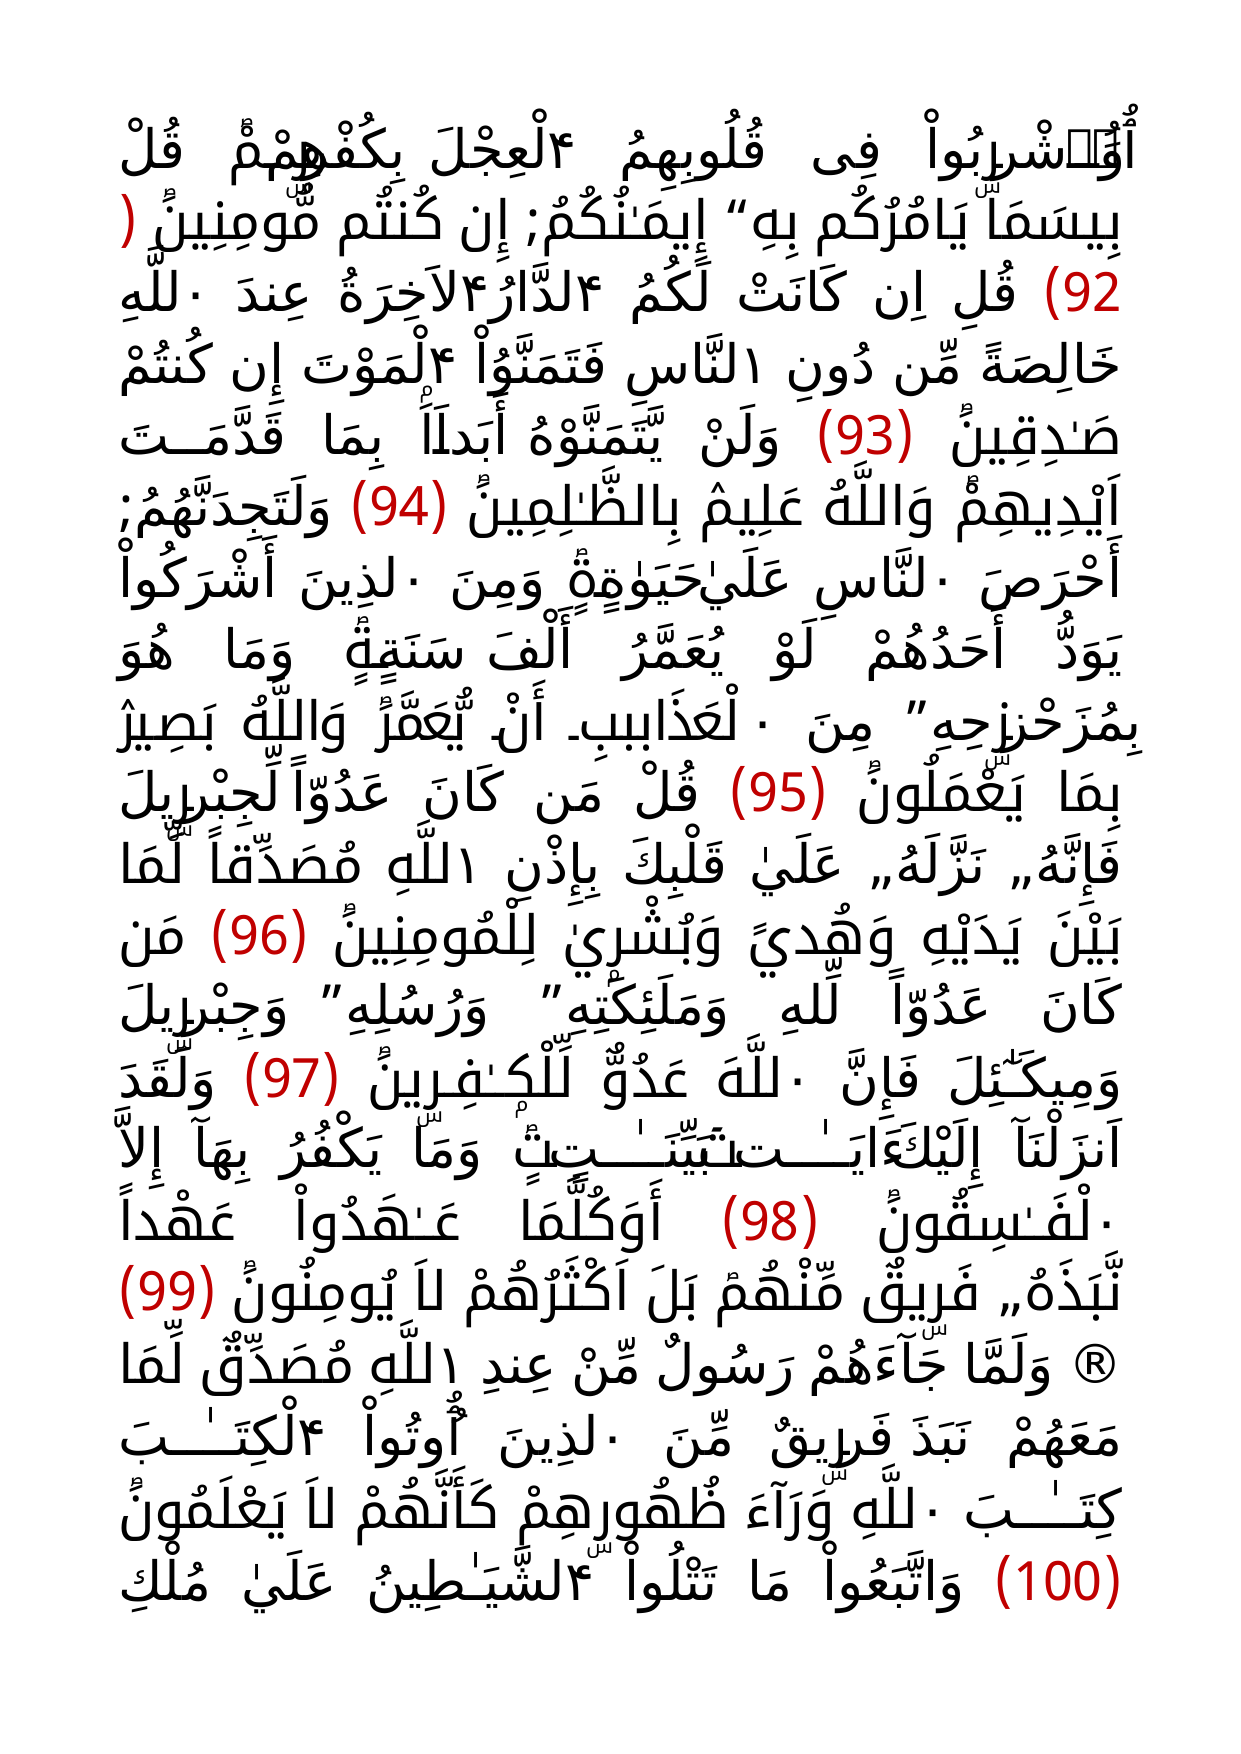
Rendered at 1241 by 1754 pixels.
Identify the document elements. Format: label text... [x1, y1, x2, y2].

text بِسْمِ ۱للَّهِ ۱لرَّحْمَـٰنِ ۱لرَّحِيمِ أَلَٓـم؋ّٓؐ ذَ؛لِژَ ۰لْكِتَــٰــبُ لاَ رَيْبَؐ فِيهِ هُديً لِّلْمُتَّقِينَ (1) ۰لذِينَ يُومِنُونَ بِالْغَيْــبِ وَيُقِيمُونَ ۰لصَّلَوٰةَ وَمِمَّا رَزَقْنَـٰهُمْ يُنفِقُونَؐ (2) وَالذِينَ يُومِنُونَ بِمَآ ٱُنزۣلَ إِلَيْژَ وَمَآ ٱُنزۣلَ مِن قَـبْلِژَ وَبِالاَخِرَةِ هُمْ يُوقِنُونَ (3) ٱُوْلَئِژَ عَلَيٰ هُديً مِّن رَّبِّهِمْؐ وَٱُوْلَئِكَ هُمُ ۴ڤْمُفْڤِحُونَؐ (4)إِنَّ ۰لذِينَ كَفَرُواْ سَوَآء٘ عَلَيْهِمُ; ءَآنذَرْتَهُمُ; أَمْ لَمْ تُنذِرْهُمْ لاَ يُومِنُونَؐ (5) خَتَمَ ۰للَّهُ عَلَيٰ قُلُوبِهِمْ وَعَلَيٰ سَمْعِهِمْؐ وَعَلَيٰٓ أَبْصۭــٰرۣهِمْ غِشَــٰوَةٌؐ وَلَهُمْ عَذَاب٘ عَظِيمٌؐ (6) وَمِنَ ۰لنَّاسِ مَنْ يَّقُولُ ءَامَنَّا بِاللَّهِ وَبِالْيَوْمِ ۱لاَخِرۣ وَمَا هُم بِمُومِنِيـنَؐ (7) يُخَــٰدِعُونَ ۰للَّهَ وَالذِينَ ءَامَنُواْؐ وَمَا يُخَــٰدِعُونَ إِلٓاَّ أَنفُسَهُمْ وَمَا يَشْعُرُونَؐ (8) فِى قُلُوبِهِم مَّرَضٌؐ فَزَادَهُمُ ۴للَّهُ مَرَضاًؐ وَلَهُمْ عَذَاببب٘ اَلِيمُۢ بِمَا كَانُواْ يُكَذِّبُونَؐ (9) وَإِذَا قِيلَ لَهُمْ لاَ تُفْسِدُواْ فِى ۱لاَرْضِ قَالُوٓاْ إِنَّمَا نَحْنُ مُصْلِحُونَؐ (10) أَلٓاَ إِنَّهُمْ هُمُ ۴لْمُفْسِدُونَ وَچَكِن لاَّ يَشْعُرُونَؐ (11) وَإِذَا قِيلَ لَهُمُ; ءَامِنُواْ كَمَآ ءَامَنَ ۰لنَّاسُ قَالُوٓاْ أَنُومِنُ كَمَآ ءَامَنَ ۰لسُّفَهَآءُؐ اَ۬لٓاَ إِنَّهُمْ هُمُ ۴لسُّفَهَآءُ وَچَكِن لاَّ يَعْلَمُونَؐ (12) وَإِذَا لَقُواْ ۴لذِينَ ءَامَنُواْ قَالُوٓاْ ءَامَنَّاؐ وَإِذَا خَلَوۣاْ اِلَيٰ شَيَـٰطِينِهِمْ قَالُوٓاْ إِنَّا مَعَكُمُ; إِنَّمَا نَحْنُ مُسْتَهْزۣءُونَؐ (13) ۰للَّهُ يَسْتَهْزۣﻯُٔ بِهِمْ وَيَمُـدُّهُمْ فِى طُـغْـيَــٰنِهِمْ يَعْمَهُونَؐ (14) ﭐُوْلَئِكَ۰لذِيـنَ "شْتَرَوُاْ ۴لضَّچَلَةَ بِالْهُدۭيٰ فَمَا رَبِحَت تِّجَــٰرَتُهُمْ وَمَا كَانُواْ مُهْتَدِينَؐ (15) ® مَثَلُهُمْ كَمَثَلِ ۱ﻟ﮲ 'سْتَوْقَدَ نَاراً فَلَمَّآ أَضَآءَتْ مَا حَوْلَهُؐ„ ذَهَــبَ ۰للَّهُ بِنُورۣهِمْ وَتَرَكَهُمْ فِى ظُلُمَــٰــتٍ لاَّ يُبْصِرُونَؐ (16) صُمّٛ بُكْم٘ عُمْيٌ فَهُمْ لاَ يَرْجِعُونَؐ (17) أَوْ كَصَيِّبٍ مِّنَ ۰لسَّمَآءِ فِيهِ ظُلُمَـٰتٌ وَرَعْدٌ وَبَرْقٌؐ يَجْعَلُونَ أَصَــٰبِعَهُمْ فِىٓ ءَاذَانِهِم مِّـنَ ۰لصَّوَ؛عِقِ حَذَرَ ۰لْمَوْتِؐ وَاللَّهُ مُحِيطٛ بِالْكۭـٰفِـرۣينَؐ (18) يَكَادُ ۴لْبَرْقُ يَخْطَفُ أَبْصَـٰرَهُمْؐ كُلَّمَآ أَضَآءَ لَهُم مَّشَوْاْ فِيهِؐ وَإِذَآ أَظْلَمَ عَلَيْهِمْ قَامُواْؐ وَلَوْ شَآءَ ۰للَّهُ لَذَهَــبَ بِسَمْعِهِمْ وَأَبْصۭـٰرۣهِمُؐ; إِنَّ ۰للَّهَ عَلَيٰ كُلِّ شَيْءٍ قَدِيرٌؐ (19) يَـٰٓأَيُّهَا ۰لنَّاسُ ۶عْبُدُواْ رَبَّكُمُ ۴ﻟ﮲ خَلَقَكُمْ وَالذِينَ مِن قَبْلِكُمْ لَعَلَّكُمْ تَتَّقُونَؐ (20) ۰ﻟ﮲ جَعَلَ لَكُمُ ۴لاَرْضَ فِرَ؛شاً وَالسَّمَآءَ بِنَآءً وَأَنزَلَ مِنَ ۰لسَّمَآءِ مَآءً فَأَخْرَجَ بِهِ” مِنَ ۰لثَّمَرَ؛تِ رۣزْقاً لَّكُمْؐ فَلاَ تَجْعَلُواْ لِلهِ أَندَاداً وَأَنتُمْ تَعْلَمُونَؐ (21) وَإِن كُنتُمْ فِى رَيْــبٍ مِّمَّا نَزَّلْنَا عَلَيٰ عَبْدِنَا فَاتُواْ بِسُورَةٍ مِّن مِّثْلِهِؐ/ وَادْعُواْ شُهَدَآءَكُم مِّن دُونِ ۱للَّهِ إِن كُنتُمْ صَـٰدِقِـينَؐ (22) فَإِن لَّمْ تَفْعَلُواْ وَلَن تَفْعَلُــواْ فَاتَّقُواْ ۴لنَّـارَ ۰لتِى وَقُودُهَا ۰لنَّاسُ وَالْحِجَارَةُؐ ٱُعِـدَّتْ لِلْكۭـٰفِـرۣينَؐ (23) وَبَشِّرۣ ۱لذِينَ ءَامَنُواْ وَعَمِلُواْ ۴ڤصَّـٰڤِحَـٰــتِ أَنَّ لَهُمْ جَنَّـٰــتٍ تَجْرۣﻯ مِن تَحْتِهَا ۰لاَنْهَــٰرُؐ كُلَّمَا رُزۣقُواْ مِنْهَا مِن ثَمَرَةٍ رّۣزْقاً قَالُواْ هَـٰذَا ۰ﻟ﮲ رُزۣقْنَا مِن قَـبْلُؐ وَٱُتُواْ بِهِ” مُتَشَـٰبِهاًؐ وَلَهُمْ فِيهَآ أَزْوَ؛جٌ مُّطَهَّرَةٌؐ وَهُمْ فِيهَا خَـٰلِدُونَؐ (24) © إِنَّ ۰للَّهَ لاَ يَسْتَحْـىِ“ أَنْ يَّضْرۣبَ مَثَلًا مَّا بَعُوضَةً فَمَا فَوْقَهَاؐ فَأَمَّا ۰لذِينَ ءَامَنُواْ فَيَعْلَمُونَ أَنَّهُ ۴لْحَقُّ مِن رَّبِّهِمْؐ وَأَمَّا ۰لذِينَ كَفَرُواْ فَيَقُولُونَ مَاذَآ أَرَادَ ۰للَّهُ بِهَـٰذَا مَثَلًؐا يُضِلُّ بِهِ” كَثِيراً وَيَهْدِى بِهِ” كَثِيراًؐ وَمَا يُضِلُّ بِهِ“ إِلاَّ ۰لْفَــٰسِقِينَ (25) ۰لذِيـنَ يَنقُضُونَ عَهْدَ ۰للَّهِ مِنۢ بَعْدِ مِيثَـٰقِهِ” وَيَقْطَعُونَ مَآ أَمَرَ۰للَّهُ بِهِ“ أَنْ يُّوصَلَ وَيُفْسِدُونَ فِى ۱لاَرْضِؐ ﭐُوْلَئِكَ هُمُ ۴لْخَــٰسِرُونَؐ (26) كَيْفَ تَكْفُرُونَ بِاللَّهِ وَكُنتُمُ; أَمْوَ؛تاً فَأَحْيۭاكُمْ ثُمَّ يُمِيتُكُمْؐ ثُمَّ يُحْيِيكُمْ ثُمَّ إِلَيْهِ تُرْجَعُونَؐ (27) هُوَ ۰ﻟ﮲ خَلَقَ لَكُم مَّا فِى ۱لاَرْضِ جَمِيعاًؐ ثُمَّ "سْتَوۭيٰٓ إِلَي ۰لسَّمَآءِ فَسَوّۭيٰهُنَّ سَبْعَ سَمَــٰوَ؛تٍؐ وَهُوَ بِكُلِّ شَيْءٖ عَلِيمٌؐ (28) وَإِذْ قَالَ رَبُّكَ لِلْمَلَئِكَةِ إِنِّـﻰ جَاعِلٌ فِى ۱لاَرْضِ خَلِيفَةًؐ قَالُوٓاْ أَتَجْعَلُ فِيهَا مَنْ يُّفْسِدُ فِيهَا وَيَسْفِكُ ۴لدِّمَآءَ وَنَحْنُ نُسَبِّحُ بِحَمْدِكَ وَنُقَدِّسُ لَكَؐ قَالَ إِنِّيَ أَعْلَمُ مَا لاَ تَعْلَمُونَؐ (29) وَعَلَّمَ ءَادَمَ ۰لاَسْمَآءَ كُلَّهَا ثُمَّ عَرَضَهُمْ عَلَي ۰لْمَلَئِكَةِ فَقَالَ أَنۢبِـُٔونِـى بِأَسْمَآءِ هَـٰٓؤُلٓاَءِ ان كُنتُمْ صَـٰدِقِينَؐ (30) قَالُواْ سُبْحَــٰنَكَ لاَ عِلْمَ لَنَآ إِلاَّ مَا عَلَّمْتَنَآ إِنَّكَ أَنتَ ۰لْعَلِيمُ ۴لْحَكِيمُؐ (31) قَالَ يَـٰٓــَٔادَمُ أَنۢبِـيؔهُم بِأَسْمَآئِهِمْؐ فَلَمَّآ أَنۢبَأَهُم بِأَسْمَآئِهِمْ قَالَ أَلَمَ اَقُل لَّكُمُ; إِنِّيَ أَعْلَمُ غَيْــبَ ۰لسَّمَـٰوَ؛تِ وَالاَرْضِ وَأَعْلَمُ مَا تُبْدُونَ وَمَا كُنتُمْ تَكْتُمُونَؐ (32) ® وَإِذْ قُلْنَا لِلْمَلَئِكَةِ ۹سْجُدُواْ ءَلِادَمَ فَسَجَدُوٓاْؐ إِلٓاَّ إِبْلِيسَ أَبۭيٰ وَاسْتَكْبَرَ وَكَانَ مِنَ ۰لْكۭـٰفِرۣينَؐ (33) وَقُلْنَا يَـٰٓــَٔادَمُ ۶سْكُنَ اَنــتَ وَزَوْجُكَ ۰لْجَنَّةَ وَكُلاَ مِنْهَا رَغَداٗ حَيْــثُ ﺷِﻴْٔـﺘُـمَاؐ وَلاَ تَقْرَبَا هَـٰذِهِ ۱لشَّجَرَةَ فَتَكُونَا مِنَ ۰لظَّـٰلِمِينَؐ (34) فَأَزَلَّهُمَا ۰لشَّيْطَـٰنُ عَنْهَا فَأَخْرَجَهُمَا مِمَّا كَانَا فِيهِؐ وَقُلْنَا "هْبِطُواْؐ بَعْضُكُمْ لِبَعْـضٖ عَدُوٌّؐ وَلَكُمْ فِى ۱لاَرْضِ مُسْتَقَرٌّ وَمَتَــٰع٘ اِلَيٰ حِينٍؐ (35) فَتَلَقّۭيٰٓ ءَادَمُ مِن رَّبِّهِ” كَلِمَـٰــتٍ فَتَابببَ عَلَيْهِؐ إِنَّهُ„ هُوَ ۰لتَّوَّابُ ۴لرَّحِيمُؐ (36) قُلْنَا "هْبِطُواْ مِنْهَا جَمِيعاًؐ فَإِمَّا يَاتِيَنَّكُم مِّنِّى هُديً فَمَن تَبِعَ هُدۭايَ فَلاَ خَوْف٘ عَلَيْهِمْ وَلاَ هُمْ يَحْزَنُونَؐ (37) وَالذِينَ كَفَرُواْ وَكَذَّبُواْ بِـَٔايَـٰتِنَآ ٱُوْلَئِكَ أَصْحَــٰــبُ ۴لنّۭارۣ هُمْ فِيهَا خَـٰلِدُونَؐ (38) يَــٰبَنِىٓ إِسْرَآءِيلَ ۸ذْكُرُواْ نِعْمَتِـيَ ۰لتِىٓ أَنْعَمْـتُ عَلَيْكُمْ وَأَوْفُواْ بِعَهْدِﻯٓ ٱُوفِ بِعَهْدِكُمْ وَإِيَّـٰيَ فَارْهَبُونِؐ (39) وَءَامِنُواْ بِمَآ أَنزَلْــتُ مُصَدِّقاً لِّمَا مَعَكُمْ وَلاَ تَكُونُوٓاْ أَوَّلَ كَافِرۣۢ بِهِؐ/ وَلاَ تَشْتَرُواْ بِـَٔايَـٰتِى ثَمَناً قَلِيلًا وَإِيَّـٰيَ فَاتَّقُونِؐ (40) ¥ وَلاَ تَلْبِسُواْ ۴لْحَقَّ بِالْبَـٰطِلِ وَتَكْتُمُواْ ۴لْحَقَّ وَأَنتُمْ تَعْلَمُونَؐ (41) وَأَقِيمُواْ ۴لصَّلَوٰةَ وَءَاتُواْ ۴لزَّكَوٰةَؐ وَارْكَعُواْ مَعَ ۰لرَّ؛كِعِينَؐ (42) أَتَامُرُونَ ۰لنَّاسَ بِالْبِرّۣ وَتَنسَوْنَ أَنفُسَكُمْ وَأَنتُمْ تَتْلُونَ ۰لْكِتَــٰــبَؐ أَفَلاَ تَعْقِلُونَؐ (43) وَاسْتَعِينُواْ بِالصَّبْرۣ وَالصَّلَوٰةِؐ وَإِنَّهَا لَكَبِيرَة٘ اِلاَّ عَلَي ۰لْخَــٰشِعِيـنَ (44) ۰لذِينَ يَظُنُّونَ أَنَّهُم مُّچَقُواْ رَبِّهِمْ وَأَنَّهُمُ; إِلَيْهِ رَ؛جِعُونَؐ (45) يَـٰبَنِىٓ إِسْرَآءِيلَ ۸ذْكُرُواْ نِعْمَتِيَ ۰لتِىٓ أَنْعَمْــتُ عَلَيْكُمْ وَأَنِّـى فَضَّلْتُكُمْ عَلَي ۰لْعَــٰلَمِينَؐ (46) وَاتَّقُواْ يَوْماً لاَّ تَجْزۣى نَفْس٘ عَن نَّفْسٍ شَيْــٔاً وَلاَ يُقْبَلُ مِنْهَا شَفَــٰعَةٌ وَلاَ يُوخَذُ مِنْهَا عَدْلٌ وَلاَ هُمْ يُنصَرُونَؐ (47) وَإِذْ نَجَّيْنَـٰكُم مِّـنَ —الِ فِرْعَوْنَ يَسُومُونَكُمْ سُوٓءَ ۰لْعَذَابببِ يُذَبِّحُونَ أَبْنَآءَكُمْ وَيَسْتَحْيُونَ نِسَآءَكُمْؐ وَفِى ذَ؛لِكُم بَلٓاَءٌ مِّن رَّبِّكُمْ عَظِيمٌؐ (48) وَإِذْ فَرَقْنَا بِكُمُ ۴ڤْبَحْرَ فَأَنجَيْنَـٰكُمْ وَأَغْرَقْنَآ ءَالَ فِرْعَوْنَ وَأَنتُمْ تَنظُرُونَؐ (49) وَإِذْ وَ؛عَدْنَا مُوسۭيٰٓ أَرْبَعِينَ لَيْلَةً ثُمَّ "تَّخَذتُّمُ ۴لْعِجْلَ مِنۢ بَعْدِهِ” وَأَنتُمْ ظَـٰلِمُونَؐ (50) ثُمَّ عَفَوْنَا عَنكُم مِّنۢ بَعْدِ ذَ؛لِكَ لَعَلَّكُمْ تَشْكُرُونَؐ (51) وَإِذَ —اتَيْنَا مُوسَي ۰لْكِتَــٰــبَؐ وَالْفُرْقَانَ لَعَلَّكُمْ تَهْتَدُونَؐ (52) ® وَإِذْ قَالَ مُوسۭيٰ لِقَوْمِهِ” يَـٰقَوْمِ إِنَّكُمْ ظَلَمْتُمُ; أَنفُسَكُم بِاتِّخَاذِكُمُ ۴لْعِجْلَ فَتُوبُوٓاْ إِلَيٰ بَارۣئِكُمْ فَاقْتُلُوٓاْ أَنفُسَكُمْؐ ذَ؛لِكُمْ خَيْرٌ لَّكُمْ عِندَ بَارۣئِكُمْؐ فَتَابببَ عَلَيْكُمُؐ; إِنَّهُ„ هُوَ ۰لتَّوَّابببُ ۴لرَّحِيمُؐ (53) وَإِذْ قُلْتُمْ يَـٰمُوسۭيٰ لَن نُّومِنَ لَكَ حَتَّيٰ نَرَي ۰للَّهَ جَهْرَةً فَأَخَذَتْكُمُ ۴لصَّـٰعِقَةُ وَأَنتُمْ تَنظُرُونَؐ (54) ثُمَّ بَعَثْنَــٰكُم مِّنۢ بَعْدِ مَوْتِكُمْ لَعَلَّكُمْ تَشْكُرُونَؐ (55) وَظَلَّلْنَا عَلَيْكُمُ ۴لْغَمَـٰمَ وَأَنزَلْنَا عَلَيْكُمُ ۴لْمَنَّ وَالسَّلْوۭيٰؐ كُلُواْ مِن طَيِّبَــٰــتِ مَا رَزَقْنَـٰكُمْؐ وَمَا ظَلَمُونَاؐ وَچَكِــن كَانُوٓاْ أَنفُسَهُمْ يَظْلِمُونَؐ (56) وَإِذْ قُلْنَا ۸دْخُلُواْ هَـٰذِهِ ۱لْقَرْيَةَ فَكُلُواْ مِنْهَا حَيْثُ شِيؔتُمْ رَغَداً وَادْخُلُواْ ۴لْبَابببَ سُجَّداً وَقُولُواْ حِطَّةٌ يُغْفَرْ لَكُمْ خَطَـٰيۭـٰكُمْؐ وَسَنَزۣيدُ ۴ڤْمُحْسِنِينَؐ (57) فَبَدَّلَ ۰لذِينَ ظَلَمُواْ قَوْلٗا غَيْرَ ۰ﻟ﮲ قِيلَ لَهُمْ فَأَنزَلْنَا عَلَي ۰لذِينَ ظَلَمُواْ رۣجْزاً مِّنَ ۰لسَّمَآءِ بِمَا كَانُواْ يَفْسُقُونَؐ (58) © وَإِذِ 'سْتَسْقۭيٰ مُوسۭيٰ لِقَوْمِهِ” فَقُلْنَا "ضْرۣب بِّعَصَاكَ ۰لْحَجَـرَؐ فَانفَجَرَتْ مِنْهُ èثْنَتَا عَشْرَةَ عَيْناًؐ قَدْ عَلِمَ كُلُّ ٱُنَاسٍ مَّشْرَبَهُمْؐ كُلُواْ وَاشْرَبُواْ مِن رّۣزْقِ ۱للَّهِؐ وَلاَ تَعْثَوْاْ فِى ۱لاَرْضِ مُفْسِدِينَؐ (59) وَإِذْ قُلْتُمْ يَـٰمُوسۭيٰ لَن نَّصْبِرَ عَلَيٰ طَعَامٍ وَ؛حِدٍ فَادْعُ لَنَا رَبَّكَ يُخْرۣجْ لَنَا مِمَّا تُنۢبِــتُ ۴لاَرْضُ مِنۢ بَقْلِهَا وَقِثَّآئِهَا وَفُومِهَا وَعَدَسِهَا وَبَصَلِهَاؐ قَالَ أَتَسْتَبْدِلُونَ۰ﻟ﮲ هُوَ أَدْنۭيٰ بِاﻟ﮲ هُوَ خَيْر٘ؐ 'هْبِطُواْ مِصْراً فَإِنَّ لَكُم مَّا سَأَلْتُمْؐ وَضُرۣبَــتْ عَلَيْهِمُ ۴لذِّلَّةُ وَالْمَسْكَنَةُ وَبَآءُو بِغَضَــبٍ مِّنَ ۰للَّهِؐ ذَ؛لِكَ بِأَنَّهُمْ كَانُواْ يَكْفُرُونَ بِـَٔايَــٰــتِ ۱للَّهِ وَيَقْتُلُونَ ۰لنَّبِيٓــٕﯧنَ بِغَيْرۣ ۱لْحَقﱢّؐ ذَ؛لِكَ بِمَا عَصَواْ وَّكَانُواْ يَعْتَدُونَؐ (60) إِنَّ ۰لذِينَ ءَامَنُواْ وَالذِينَ هَادُواْ وَالنَّصَـٰرۭيٰ وَالصَّـٰبِينَ مَنَ —امَنَ بِاللَّهِ وَالْيَوْمِ ۱لاَخِرۣ وَعَمِلَ صَـٰڤِحاً فَلَهُمُ; أَجْرُهُمْ عِندَ رَبِّهِمْ وَلاَ خَوْف٘ عَلَيْهِمْ وَلاَ هُمْ يَحْزَنُونَؐ (61) وَإِذَ اَخَذْنَا مِيثَـــٰقَكُمْ وَرَفَعْنَا فَوْقَكُمُ ۴لطُّورَؐ خُذُواْ مَآ ءَاتَيْنَـٰكُم بِقُوَّةٍ وَاذْكُرُواْ مَا فِيهِ لَعَلَّكُمْ تَتَّقُونَؐ (62) ثُمَّ تَوَلَّيْتُم مِّنۢ بَعْدِ ذَ؛لِكَؐ فَلَوْلاَ فَضْلُ ۴للَّهِ عَلَيْكُمْ وَرَحْمَتُهُ„ لَكُنتُم مِّنَ ۰لْخَــٰسِرۣينَؐ (63) وَلَقَدْ عَلِمْتُمُ ۴لذِينَ "عْتَدَوْاْ مِنكُمْ فِى ۱لسَّبْــتِ فَقُلْنَا لَهُمْ كُونُواْ قِرَدَةٗ خَـٰسِـِٕينَؐ (64) فَجَعَلْنَـٰهَا نَكَـٰلًا لِّمَا بَيْنَ يَدَيْهَا وَمَا خَلْفَهَا وَمَوْعِظَةً لِّلْمُتَّقِينَؐ (65) ® وَإِذْ قَالَ مُوسۭيٰ لِقَوْمِهِ“ إِنَّ ۰للَّهَ يَامُرُكُمُ; أَن تَذْبَحُواْ بَقَرَةًؐ قَـالُوٓاْ أَتَتَّخِذُنَا هُزُؤاًؐ قَالَ أَعُوذُ بِاللَّهِ أَنَ اَكُونَ مِنَ ۰لْجَــٰهِلِينَؐ (66)قَالُواْ ۶دْعُ لَنَا رَبَّژَ يُبَيِّن لَّنَا مَا هِيَؐ قَالَ إِنَّهُ„ يَقُولُ إِنَّهَا بَقَرَةٌ لاَّ فَارۣضٌ وَلاَ بِكْر٘ؐ عَوَانٛ بَيْنَ ذَ؛لِژَؐ فَافْعَلُواْ مَا تُومَرُونَؐ (67) قَالُواْ ۶دْعُ لَنَا رَبَّژَ يُبَيِّن لَّنَا مَا لَوْنُهَاؐ قَالَ إِنَّهُ„ يَقُولُ إِنَّهَا بَقَرَةٌ صَفْرَآءُ فَاقِعٌ لَّوْنُهَاؐ تَسُرُّ ۴لنَّــٰظِرۣينَؐ (68) قَالُواْ ۶دْعُ لَنَا رَبَّژَ يُبَيِّن لَّنَا مَا هِيَ إِنَّ ۰لْبَقَرَ تَشَــٰبَهَ عَلَيْنَا وَإِنَّآ إِن شَآءَ ۰للَّهُ لَمُهْتَدُونَؐ (69) قَالَ إِنَّهُ„ يَقُولُ إِنَّهَا بَقَرَةٌ لاَّ ذَلُولٌ تُثِيرُ ۴لاَرْضَ وَلاَ تَسْقِى ۱لْحَرْثثثَؐ مُسَلَّمَةٌ لاَّ شِيَةَ فِيهَاؐ قَالُواْ ۴چَـنَ جِيؔــتَ بِالْحَقﱢّؐ فَذَبَحُوهَا وَمَا كَادُواْ يَفْعَلُونَؐ (70) وَإِذْ قَتَلْتُمْ نَفْساً فَادَّ؛رَﹻتُمْ فِيهَاؐ وَاللَّهُ مُخْرۣجٌ مَّا كُنتُمْ تَكْتُمُونَؐ (71) فَقُلْنَا "ضْرۣبُوهُ بِبَعْضِهَاؐ كَذَ؛لِژَ يُحْىِ ۱للَّهُ ۴لْمَوْتۭيٰ وَيُرۣيكُمُ; ءَايَــٰتِهِ” لَعَلَّكُمْ تَعْقِلُونَؐ (72) ثُمَّ قَسَــتْ قُلُوبُكُم مِّنۢ بَعْدِ ذَ؛لِژَ فَهِيَ كَالْحِجَارَةِ أَوَ اَشَدُّ قَسْوَةًؐ وَإِنَّ مِنَ ۰لْحِجَارَةِ لَمَا يَتَفَجَّرُ مِنْهُ ۴لاَنْهَـٰرُؐ وَإِنَّ مِنْهَا لَمَا يَشَّقَّقُ فَيَخْرُجُ مِنْهُ ۴لْمَآءُؐ وَإِنَّ مِنْهَا لَمَا يَهْبِطُ مِنْ خَشْيَةِ ۱للَّهِؐ وَمَا ۰للَّهُ بِغَـٰفِلٖ عَمَّا تَعْمَلُونَؐ (73) أَفَتَطْمَعُونَ أَنْ يُّومِنُواْ لَكُمْ وَقَدْ كَانَ فَرۣيقٌ مِّنْهُمْ يَسْمَعُونَ كَچَمَ ۰للَّهِ ثُمَّ يُحَـرّۣفُونَهُ„ مِنۢ بَعْدِ مَاعَقَلُوهُ وَهُمْ يَعْلَمُونَؐ (74) ¤ وَإِذَا لَقُواْ ۴لذِينَ ءَامَنُواْ قَالُوٓاْ ءَامَنَّاؐ وَإِذَا خَلاَ بَعْضُهُمُ; إِلَيٰ بَعْضٍ قَالُوٓاْ أَتُحَدِّثُونَهُم بِمَا فَتَحَ ۰للَّهُ عَلَيْكُمْ ڤِيُحَآجُّوكُم بِهِ” عِندَ رَبِّكُمُؐ; أَفَلاَ تَعْقِلُونَؐ (75) أَوَلاَ يَعْلَمُونَ أَنَّ ۰للَّهَ يَعْلَمُ مَا يُسِرُّونَ وَمَا يُعْلِنُونَؐ (76) وَمِنْهُمُ; ٱُمِّيُّونَ لاَ يَعْلَمُونَ ۰لْكِتَـٰبَ إِلٓاَّ أَمَانِيَّؐ وَإِنْ هُمُ; إِلاَّ يَظُنُّونَؐ (77) فَوَيْلٌ لِّلذِينَ يَكْتُبُونَ ۰لْكِتَـٰبَ بِأَيْدِيهِمْ ثُمَّ يَقُولُونَ هَـٰذَا مِنْ عِندِ ۱للَّهِ لِيَشْتَرُواْ بِهِ” ثَمَناً قَلِيلًؐا فَوَيْلٌ لَّهُم مِّمَّا كَتَبَــتَ اَيْدِيهِمْؐ وَوَيْلٌ لَّهُم مِّمَّا يَكْسِبُونَؐ (78) وَقَالُواْ لَن تَمَسَّنَا ۰لنَّارُ إِلٓاَّ أَيَّاماً مَّعْدُودَةًؐ قُلَ اَتَّخَذتُّمْ عِندَ ۰للَّهِ عَهْداً فَلَنْ يُّخْلِفَ ۰للَّهُ عَهْدَهُؐ; أَمْ تَقُولُونَ عَلَي ۰للَّهِ مَا لاَ تَعْلَمُونَؐ (79) بَلۭيٰ مَن كَسَبَ سَيِّيؕةً وَ أَحَـٰطَــتْ بِهِ” خَطِيٓــَٔــٰتُهُ„ فَٱُوْلَئِكَ أَصْحَــٰــبُ ۴لنّۭارۣ هُمْ فِيهَا خَــٰلِدُونَؐ (80) وَالذِينَ ءَامَنُواْ وَعَمِلُواْ ۴ڤصَّـٰڤِحَــٰــتِ ٱُوْلَئِكَ أَصْحَـٰبُ ۴لْجَنَّةِ هُمْ فِيهَا خَــٰلِدُونَؐ (81) وَإِذَ اَخَذْنَا مِيثَـٰقَ بَنِىٓ إِسْرَآءِيلَ لاَ تَعْبُدُونَ إِلاَّ ۰للَّهَؐ وَبِالْوَ؛لِدَيْنِ إِحْسَـٰناً وَذى ۱لْقُرْبۭيٰ وَالْيَتَـٰمۭيٰ وَالْمَسَـٰكِينِؐ وَقُولُواْ لِلنَّاسِ حُسْناًؐ وَأَقِيمُواْ ۴لصَّلَوٰةَ وَءَاتُواْ ۴لزَّكَوٰةَؐ ثُمَّ تَوَلَّيْتُمُ; إِلاَّ قَلِيلًا مِّنكُمْ وَأَنتُم مُّعْرۣضُونَؐ (82) وَإِذَ اَخَذْنَا مِيثَــٰقَكُمْ لاَ تَسْفِكُونَ دِمَآءَكُمْ وَلاَ تُخْرۣجُونَ أَنفُسَكُم مِّن دِيۭـٰرۣكُمْ ثُمَّ أَقْرَرْتُمْ وَأَنتُمْ تَشْهَدُونَؐ (83) ثُمَّ أَنتُمْ هَـٰٓؤُلآَءِ تَقْتُلُونَ أَنفُسَكُمْ وَتُخْرۣجُونَ فَرۣيقاً مِّنكُم مِّـن دِيۭـٰرۣهِمْ تَظَّـٰهَرُونَ عَلَيْهِم بِالِاثْمِ وَالْعُدْوَ؛نِؐ ® وَإِنْ يَّاتُوكُمُ; ٱُسَـٰرۭيٰ تُفَــٰدُوهُمْ وَهُوَ مُحَـرَّم٘ عَلَيْكُمُ; إِخْرَاجُهُمُؐ; أَفَتُومِنُونَ بِبَعْضِ ۱لْكِتَـٰبِ وَتَكْفُرُونَ بِبَعْضٍؐ فَمَا جَزَآءُ مَنْ يَّـفْعَلُ ذَ؛لِكَ مِنكُمُ; إِلاَّ خِزْيٌ فِى ۱لْحَيَوٰةِ ۱لدُّنْيۭاؐ وَيَوْمَ ۰لْقِيَـٰمَةِ يُرَدُّونَ إِلَـيٰٓ أَشَدِّ ۱لْعَذَابببِؐ وَمَا ۰للَّهُ بِغَــٰفِلٖ عَمَّا يَعْمَلُونَؐ (84) ٱُوْلَئِكَ ۰لذِينَ "شْتَرَوُاْ ۴لْحَيَوٰةَ ۰لدُّنْيۭا بِالاَخِرَةِ فَلاَ يُخَفَّفُ عَنْهُمُ ۴لْعَذَابُ وَلاَ هُمْ يُنصَرُونَؐ (85) وَلَقَدَ —اتَيْنَا مُوسَي ۰لْكِتَــٰــبَ وَقَفَّيْنَا مِنۢ بَعْدِهِ” بِالرُّسُلِؐ وَءَاتَيْنَا عِيسَي "بْنَ مَرْيَمَ ۰لْبَيِّنَــٰــتِ وَأَيَّدْنَــٰهُ بِرُوحِ ۱لْقُدُسِؐ أَفَكُلَّمَا جَآءَكُمْ رَسُولٛ بِمَا لاَ تَهْوۭيٰٓ أَنفُسُكُمُ èسْتَكْبَرْتُمْؐ فَفَرۣيقاً كَذَّبْتُمْؐ وَفَرۣيقاً تَقْتُلُونَؐ (86) وَقَالُواْ قُلُوبُنَا غُلْفٛؐ بَل لَّعَنَهُمُ ۴للَّهُ بِكُفْرۣهِمْ فَقَلِيلًا مَّا يُومِنُونَؐ (87) وَلَمَّا جَآءَهُمْ كِتَـٰبٌ مِّنْ عِندِ ۱للَّهِ مُصَدِّقٌ لِّمَا مَعَهُمْ وَكَانُواْ مِن قَبْلُ يَسْتَفْتِحُونَ عَلَي ۰لذِينَ كَفَرُواْؐ فَلَمَّا جَآءَهُم مَّا عَرَفُواْ كَفَرُواْ بِهِؐ/ فَلَعْنَةُ ۴للَّهِ عَلَي ۰لْكۭــٰفِرۣينَؐ (88) بِيسَمَا "شْتَرَوْاْ بِهِ“ أَنفُسَهُمُ; أَنْ يَّكْفُرُواْ بِمَآ أَنزَلَ ۰للَّهُ بَغْياٗ اَنْ يُّنَزّۣلَ ۰للَّهُ مِن فَضْلِهِ” عَلَيٰ مَنْ يَّشَآءُ مِنْ عِبَادِهِؐ/ فَبَآءُو بِغَضَبٖ عَلَيٰ غَضَبٍؐ وَلِلْكۭـٰفِـرۣينَ عَذَابٌ مُّهِينٌؐ (89) وَإِذَا قِيلَ لَهُمُ; ءَامِنُواْ بِمَآ أَنزَلَ ۰للَّهُ قَالُواْ نُومِنُ بِمَآ ٱُنزۣلَ عَلَيْنَا وَيَكْفُرُونَ بِمَا وَرَآءَهُؐ„ وَهُوَ ۰لْحَقُّ مُصَدِّقاً لِّمَا مَعَهُمْؐ قُلْ فَلِمَ تَقْتُلُونَ أَنۢبِيؕآءَ ۰للَّهِ مِن قَبْلُ إِننن كُنتُم مُّومِنِينَؐ (90) © وَلَقَدْ جَآءَكُم مُّوسۭيٰ بِالْبَيِّنَـٰــتِ ثُمَّ "تَّخَذتُّمُ ۴لْعِجْلَ مِنۢ بَعْدِهِ” وَأَنتُمْ ظَـٰلِمُونَؐ (91) وَإِذَ اَخَذْنَا مِيثَـٰقَكُمْ وَرَفَعْنَا فَوْقَكُمُ ۴لطُّورَؐ خُذُواْ مَآ ءَاتَيْنَــٰكُم بِقُوَّةٍ وَاسْمَعُواْؐ قَالُواْ سَمِعْنَا وَعَصَيْنَاؐ وَٱُشْرۣبُواْ فِى قُلُوبِهِمُ ۴لْعِجْلَ بِكُفْرۣهِمْؐ قُلْ بِيسَمَا يَامُرُكُم بِهِ“ إِيمَـٰنُكُمُ; إِن كُنتُم مُّومِنِينَؐ (92) قُلِ اِن كَانَتْ لَكُمُ ۴لدَّارُ۴لاَخِرَةُ عِندَ ۰للَّهِ خَالِصَةً مِّن دُونِ ۱لنَّاسِ فَتَمَنَّوُاْ ۴لْمَوْتَ إِن كُنتُمْ صَـٰدِقِينَؐ (93) وَلَنْ يَّتَمَنَّوْهُ أَبَداَۢ بِمَا قَدَّمَــتَ اَيْدِيهِمْؐ وَاللَّهُ عَلِيمٛ بِالظَّـٰلِمِينَؐ (94) وَلَتَجِدَنَّهُمُ; أَحْرَصَ ۰لنَّاسِ عَلَيٰ حَيَوٰةٍؐ وَمِنَ ۰لذِينَ أَشْرَكُواْ يَوَدُّ أَحَدُهُمْ لَوْ يُعَمَّرُ أَلْفَ سَنَةٍؐ وَمَا هُوَ بِمُزَحْزۣحِهِ” مِنَ ۰لْعَذَابببِ أَنْ يُّعَمَّرَؐ وَاللَّهُ بَصِيرٛ بِمَا يَعْمَلُونَؐ (95) قُلْ مَن كَانَ عَدُوّاً لِّجِبْرۣيلَ فَإِنَّهُ„ نَزَّلَهُ„ عَلَيٰ قَلْبِكَ بِإِذْنِ ۱للَّهِ مُصَدِّقاً لِّمَا بَيْنَ يَدَيْهِ وَهُديً وَبُشْرۭيٰ لِلْمُومِنِينَؐ (96) مَن كَانَ عَدُوّاً لِّلهِ وَمَلَئِكَتِهِ” وَرُسُلِهِ” وَجِبْرۣيلَ وَمِيكَـٰٓئِلَ فَإِنَّ ۰للَّهَ عَدُوٌّ لِّلْكۭــٰفِـرۣينَؐ (97) وَلَقَدَ اَنزَلْنَآ إِلَيْكَ ءَايَــٰــتٙ بَيِّنَــٰــتٍؐ وَمَا يَكْفُرُ بِهَآ إِلاَّ ۰لْفَــٰسِقُونَؐ (98) أَوَكُلَّمَا عَــٰهَدُواْ عَهْداً نَّبَذَهُ„ فَرۣيقٌ مِّنْهُمؐ بَلَ اَكْثَرُهُمْ لاَ يُومِنُونَؐ (99) ® وَلَمَّا جَآءَهُمْ رَسُولٌ مِّنْ عِندِ ۱للَّهِ مُصَدِّقٌ لِّمَا مَعَهُمْ نَبَذَ فَرۣيقٌ مِّنَ ۰لذِينَ ٱُوتُواْ ۴لْكِتَــٰــبَ كِتَــٰــبَ ۰للَّهِ وَرَآءَ ظُهُورۣهِمْ كَأَنَّهُمْ لاَ يَعْلَمُونَؐ (100) وَاتَّبَعُواْ مَا تَتْلُواْ ۴لشَّيَـٰطِينُ عَلَيٰ مُلْكِ سُلَيْمَـٰنَؐ وَمَا كَفَرَ سُلَيْمَـٰنُؐ وَچَكِنَّ ۰لشَّيَـٰطِينَ كَفَرُواْ يُعَلِّمُونَ [118, 118, 1122, 1622]
